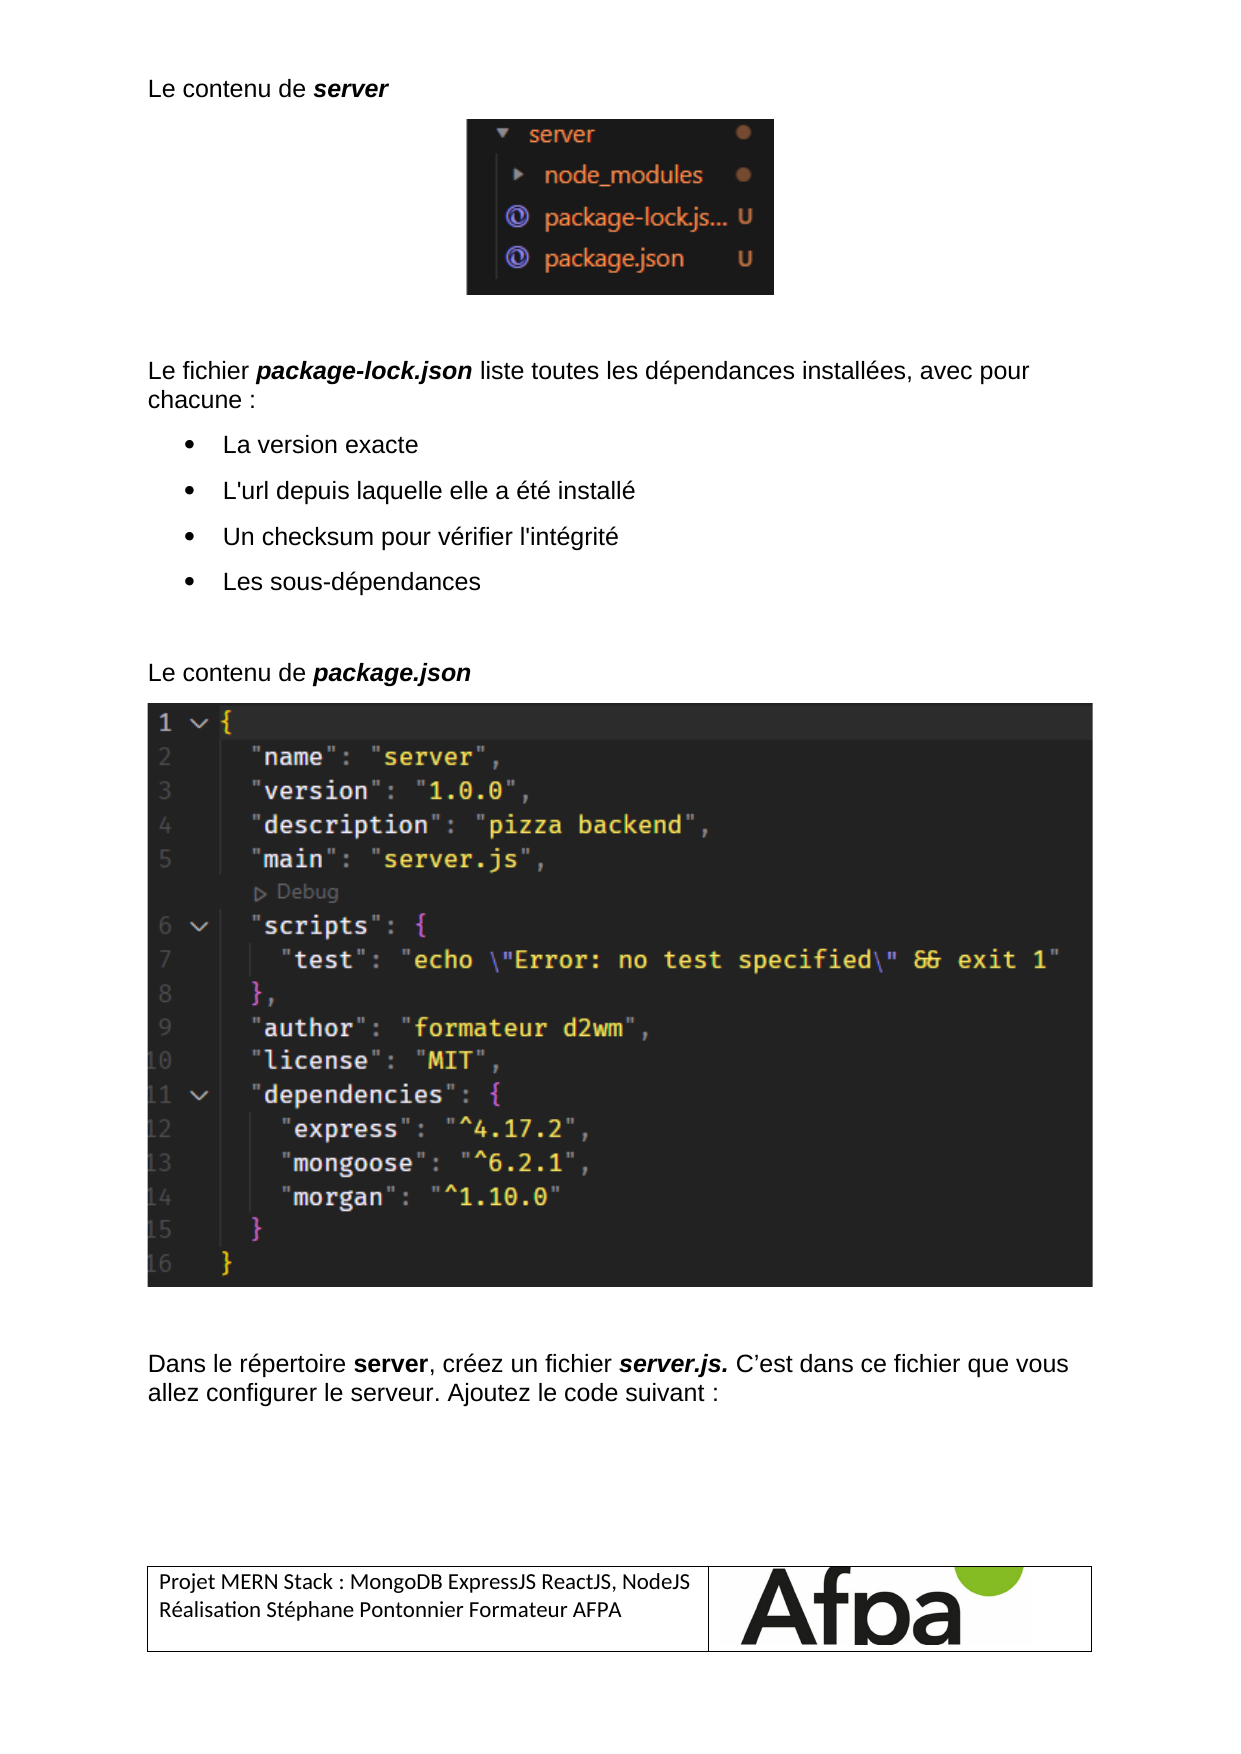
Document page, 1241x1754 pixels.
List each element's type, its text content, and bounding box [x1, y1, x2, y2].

text Dans le répertoire server, créez un fichier server.js. C’est dans ce fichier que vous allez configurer le serveur. Ajoutez le code suivant : [148, 1349, 1093, 1406]
list La version exacte [185, 430, 1093, 459]
text Le contenu de package.json [148, 658, 1093, 687]
text Le contenu de server [148, 74, 1093, 102]
list L'url depuis laquelle elle a été installé [185, 476, 1093, 505]
list Les sous-dépendances [185, 567, 1093, 596]
text Le fichier package-lock.json liste toutes les dépendances installées, avec pour chacune : [148, 356, 1093, 414]
list Un checksum pour vérifier l'intégrité [185, 521, 1093, 550]
